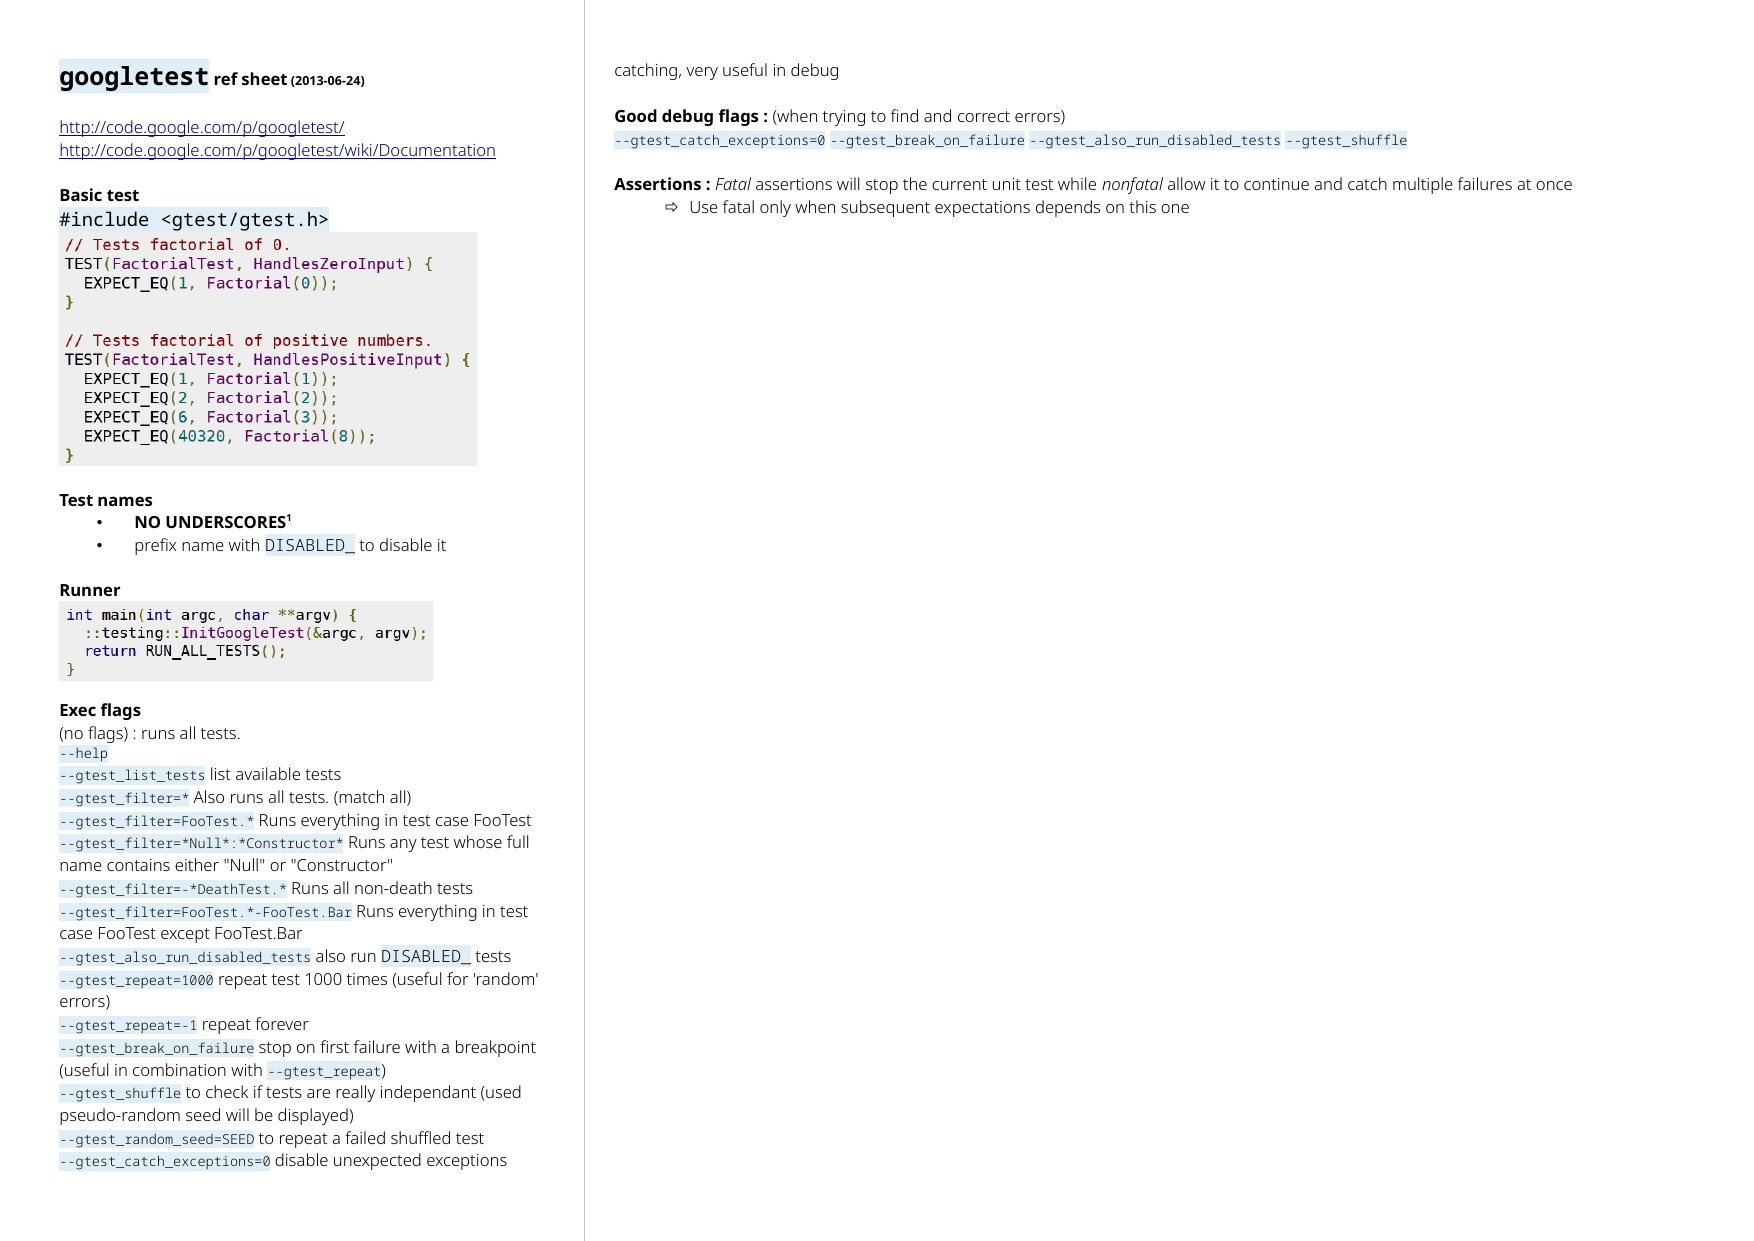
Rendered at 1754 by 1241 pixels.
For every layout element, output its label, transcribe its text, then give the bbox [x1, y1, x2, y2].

text --gtest_filter=*Null*:*Constructor* Runs any test whose full name contains either "Null" or "Constructor" [59, 831, 555, 876]
picture [59, 601, 434, 681]
picture [59, 232, 477, 466]
text catching, very useful in debug [614, 59, 1695, 82]
text --gtest_repeat=-1 repeat forever [59, 1013, 555, 1035]
text Runner [59, 579, 555, 602]
text --gtest_shuffle to check if tests are really independant (used pseudo-random seed will be displayed) [59, 1081, 555, 1126]
text --gtest_random_seed=SEED to repeat a failed shuffled test [59, 1126, 555, 1149]
text Test names [59, 488, 555, 511]
text (no flags) : runs all tests. [59, 722, 555, 744]
text  Use fatal only when subsequent expectations depends on this one [614, 195, 1695, 218]
text http://code.google.com/p/googletest/ [59, 116, 555, 138]
text Exec flags [59, 699, 555, 722]
text googletest ref sheet (2013-06-24) [209, 59, 555, 93]
text --gtest_filter=FooTest.*-FooTest.Bar Runs everything in test case FooTest except FooTest.Bar [59, 899, 555, 944]
text http://code.google.com/p/googletest/wiki/Documentation [59, 138, 555, 161]
text --gtest_filter=* Also runs all tests. (match all) [59, 786, 555, 808]
text Good debug flags : (when trying to find and correct errors) [614, 104, 1695, 127]
text --gtest_list_tests list available tests [59, 763, 555, 786]
text Assertions : Fatal assertions will stop the current unit test while nonfatal allow it to continue and catch multiple failures at once [614, 173, 1695, 195]
list NO UNDERSCORES [97, 511, 555, 533]
text --gtest_also_run_disabled_tests also run DISABLED_ tests [59, 944, 555, 967]
text --gtest_filter=FooTest.* Runs everything in test case FooTest [59, 808, 555, 831]
text --gtest_repeat=1000 repeat test 1000 times (useful for 'random' errors) [59, 967, 555, 1013]
list prefix name with DISABLED_ to disable it [97, 533, 555, 556]
text Basic test [59, 184, 555, 207]
text --gtest_catch_exceptions=0 disable unexpected exceptions [59, 1149, 555, 1172]
text --gtest_catch_exceptions=0 --gtest_break_on_failure --gtest_also_run_disabled_tests --gtest_shuffle [614, 127, 1695, 150]
text --gtest_break_on_failure stop on first failure with a breakpoint (useful in combination with --gtest_repeat) [59, 1035, 555, 1081]
text --help [59, 744, 555, 763]
text #include <gtest/gtest.h> [329, 207, 555, 232]
text --gtest_filter=-*DeathTest.* Runs all non-death tests [59, 876, 555, 899]
